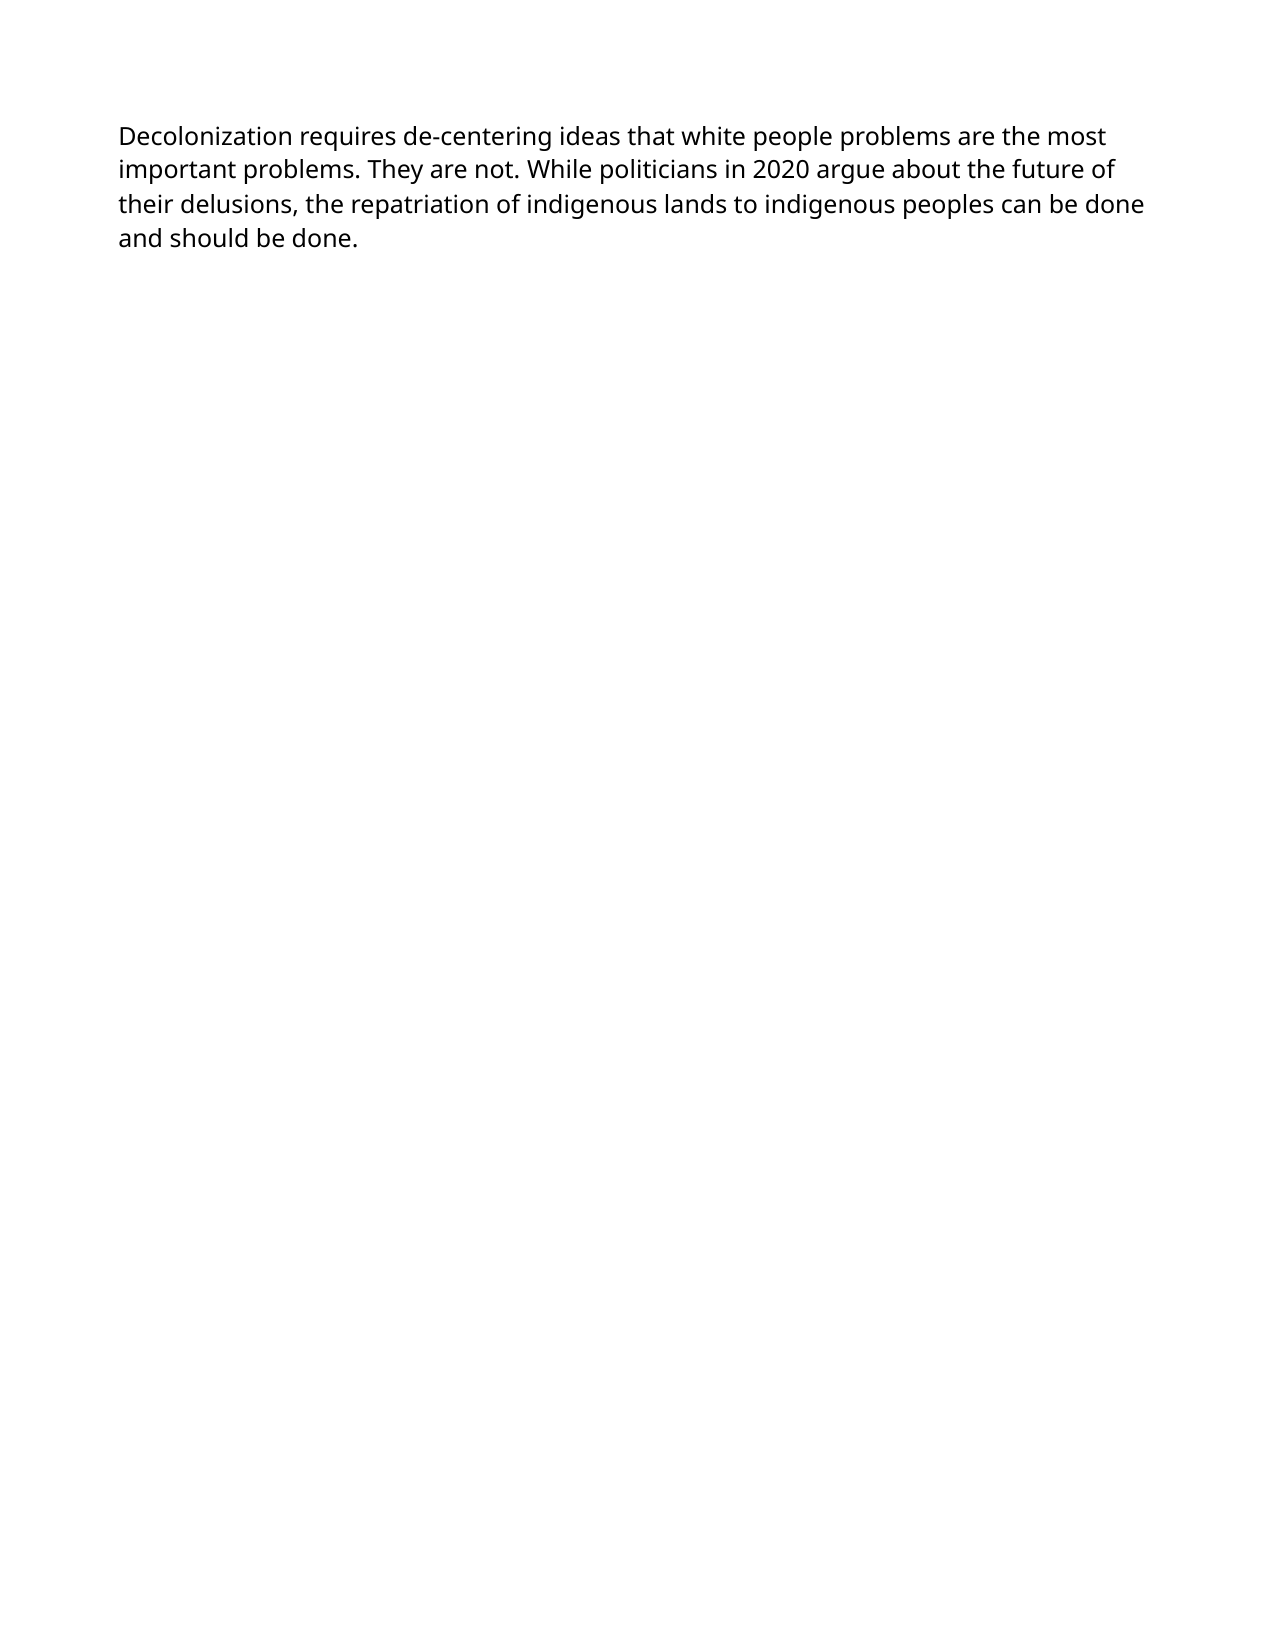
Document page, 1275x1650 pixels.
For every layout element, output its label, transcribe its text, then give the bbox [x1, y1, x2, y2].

text Decolonization requires de-centering ideas that white people problems are the most important problems. They are not. While politicians in 2020 argue about the future of their delusions, the repatriation of indigenous lands to indigenous peoples can be done and should be done. [118, 118, 1157, 254]
